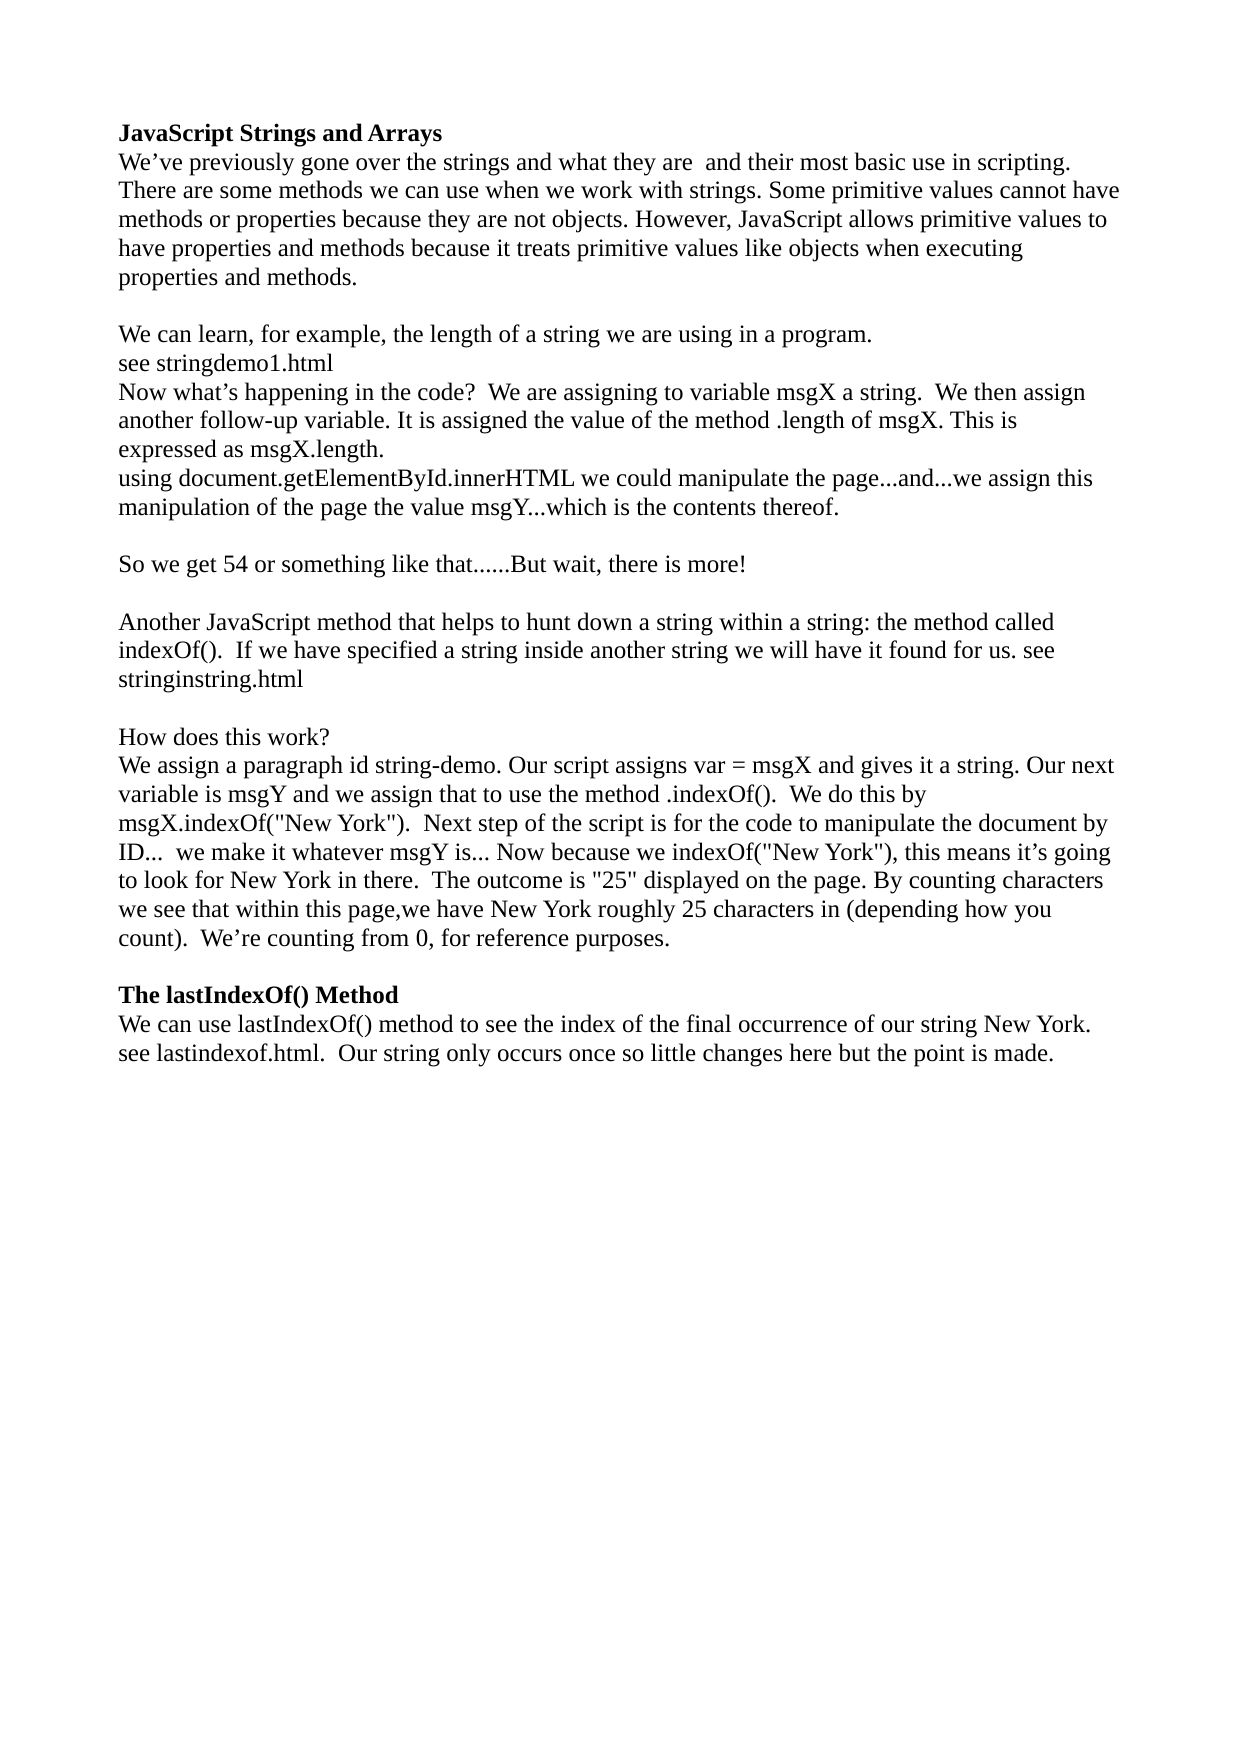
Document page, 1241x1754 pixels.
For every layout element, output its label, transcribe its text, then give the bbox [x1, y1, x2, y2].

text using document.getElementById.innerHTML we could manipulate the page...and...we assign this manipulation of the page the value msgY...which is the contents thereof. [118, 463, 1122, 521]
text see stringdemo1.html [118, 348, 1122, 377]
text So we get 54 or something like that......But wait, there is more! [118, 549, 1122, 578]
text We’ve previously gone over the strings and what they are and their most basic use in scripting. There are some methods we can use when we work with strings. Some primitive values cannot have methods or properties because they are not objects. However, JavaScript allows primitive values to have properties and methods because it treats primitive values like objects when executing properties and methods. [118, 147, 1122, 291]
text The lastIndexOf() Method [118, 981, 1122, 1009]
text We can use lastIndexOf() method to see the index of the final occurrence of our string New York. see lastindexof.html. Our string only occurs once so little changes here but the point is made. [118, 1009, 1122, 1067]
text JavaScript Strings and Arrays [118, 118, 1122, 147]
text We can learn, for example, the length of a string we are using in a program. [118, 319, 1122, 348]
text Now what’s happening in the code? We are assigning to variable msgX a string. We then assign another follow-up variable. It is assigned the value of the method .length of msgX. This is expressed as msgX.length. [118, 377, 1122, 463]
text How does this work? [118, 722, 1122, 751]
text Another JavaScript method that helps to hunt down a string within a string: the method called indexOf(). If we have specified a string inside another string we will have it found for us. see stringinstring.html [118, 607, 1122, 693]
text We assign a paragraph id string-demo. Our script assigns var = msgX and gives it a string. Our next variable is msgY and we assign that to use the method .indexOf(). We do this by msgX.indexOf("New York"). Next step of the script is for the code to manipulate the document by ID... we make it whatever msgY is... Now because we indexOf("New York"), this means it’s going to look for New York in there. The outcome is "25" displayed on the page. By counting characters we see that within this page,we have New York roughly 25 characters in (depending how you count). We’re counting from 0, for reference purposes. [118, 751, 1122, 952]
